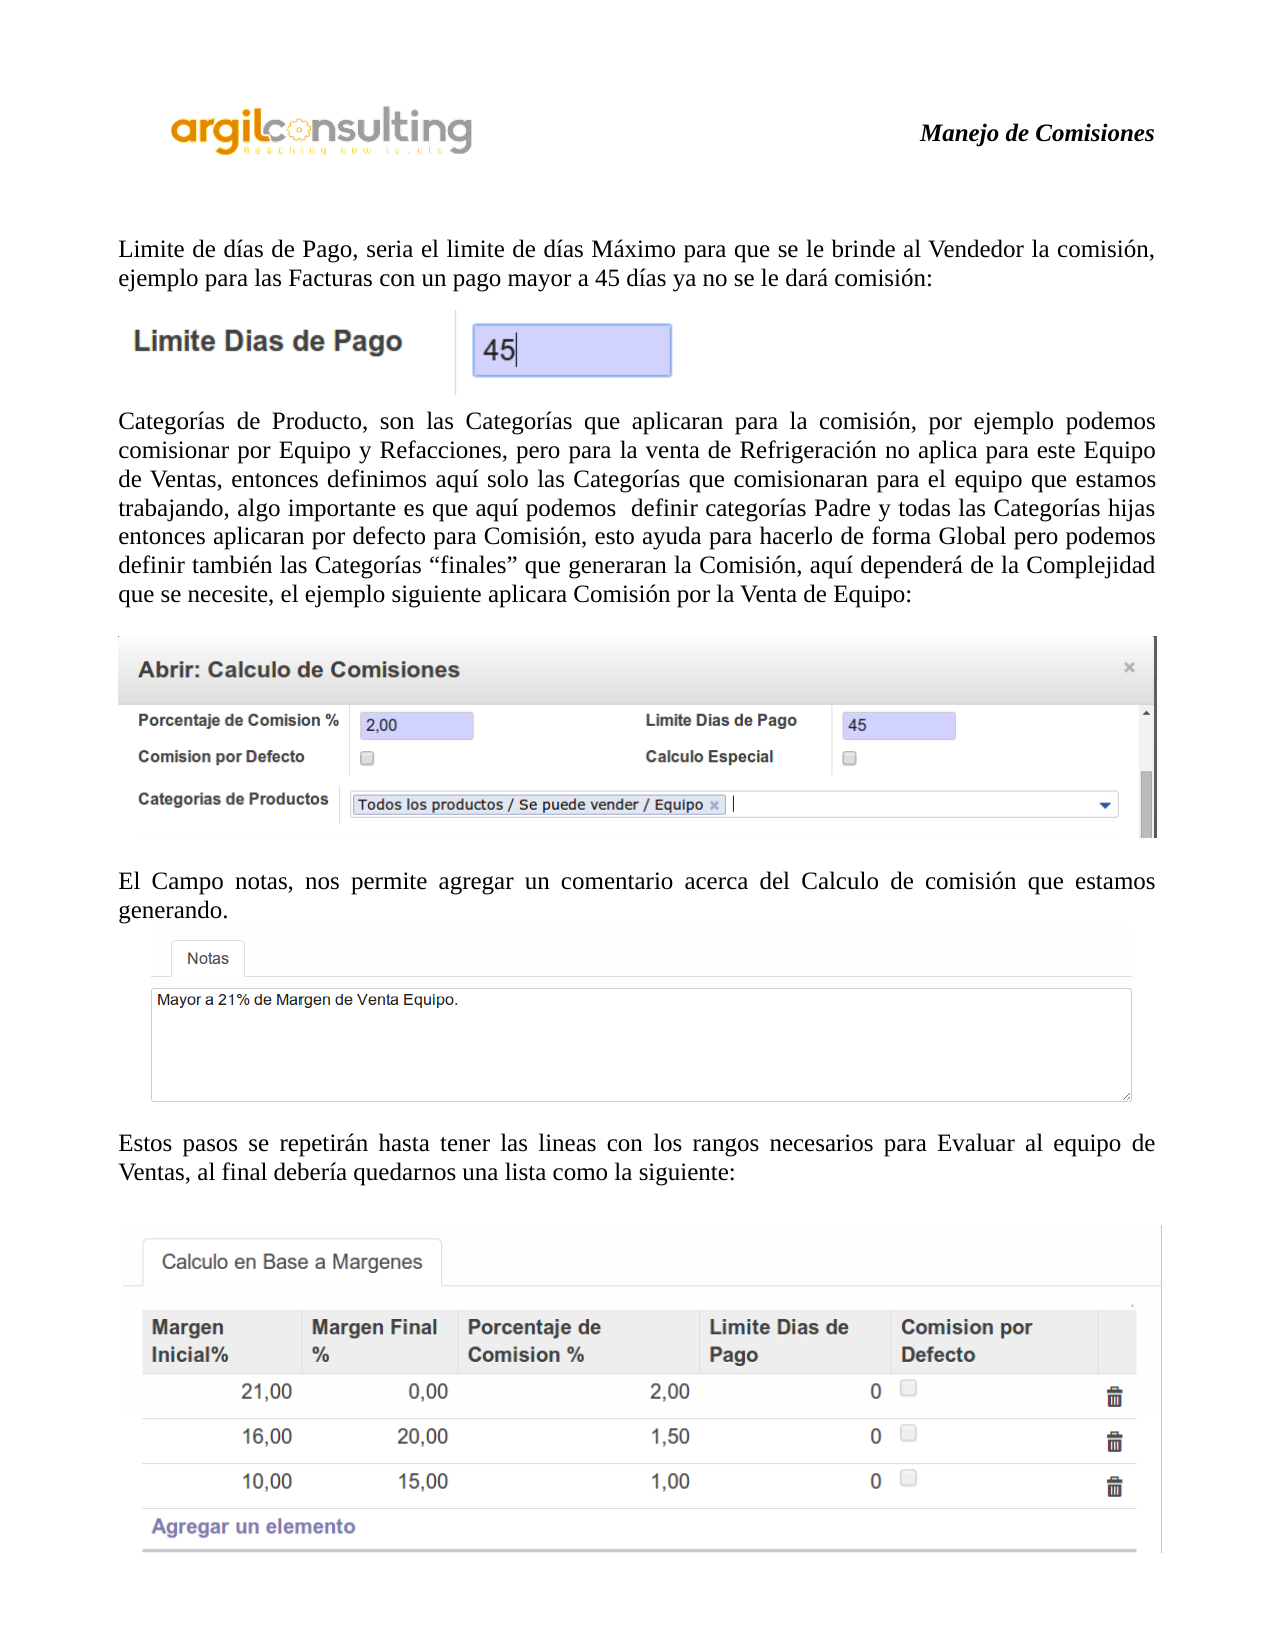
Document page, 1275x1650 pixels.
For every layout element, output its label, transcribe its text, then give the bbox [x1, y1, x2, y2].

text El Campo notas, nos permite agregar un comentario acerca del Calculo de comisión que estamos generando. [118, 866, 1157, 923]
text Limite de días de Pago, seria el limite de días Máximo para que se le brinde al Vendedor la comisión, ejemplo para las Facturas con un pago mayor a 45 días ya no se le dará comisión: [118, 234, 1157, 291]
text Estos pasos se repetirán hasta tener las lineas con los rangos necesarios para Evaluar al equipo de Ventas, al final debería quedarnos una lista como la siguiente: [118, 923, 1157, 1186]
text Categorías de Producto, son las Categorías que aplicaran para la comisión, por ejemplo podemos comisionar por Equipo y Refacciones, pero para la venta de Refrigeración no aplica para este Equipo de Ventas, entonces definimos aquí solo las Categorías que comisionaran para el equipo que estamos trabajando, algo importante es que aquí podemos definir categorías Padre y todas las Categorías hijas entonces aplicaran por defecto para Comisión, esto ayuda para hacerlo de forma Global pero podemos definir también las Categorías “finales” que generaran la Comisión, aquí dependerá de la Complejidad que se necesite, el ejemplo siguiente aplicara Comisión por la Venta de Equipo: [118, 406, 1157, 608]
picture [133, 923, 1142, 1129]
picture [118, 636, 1157, 838]
picture [153, 99, 487, 161]
picture [117, 310, 706, 395]
picture [123, 1225, 1162, 1553]
